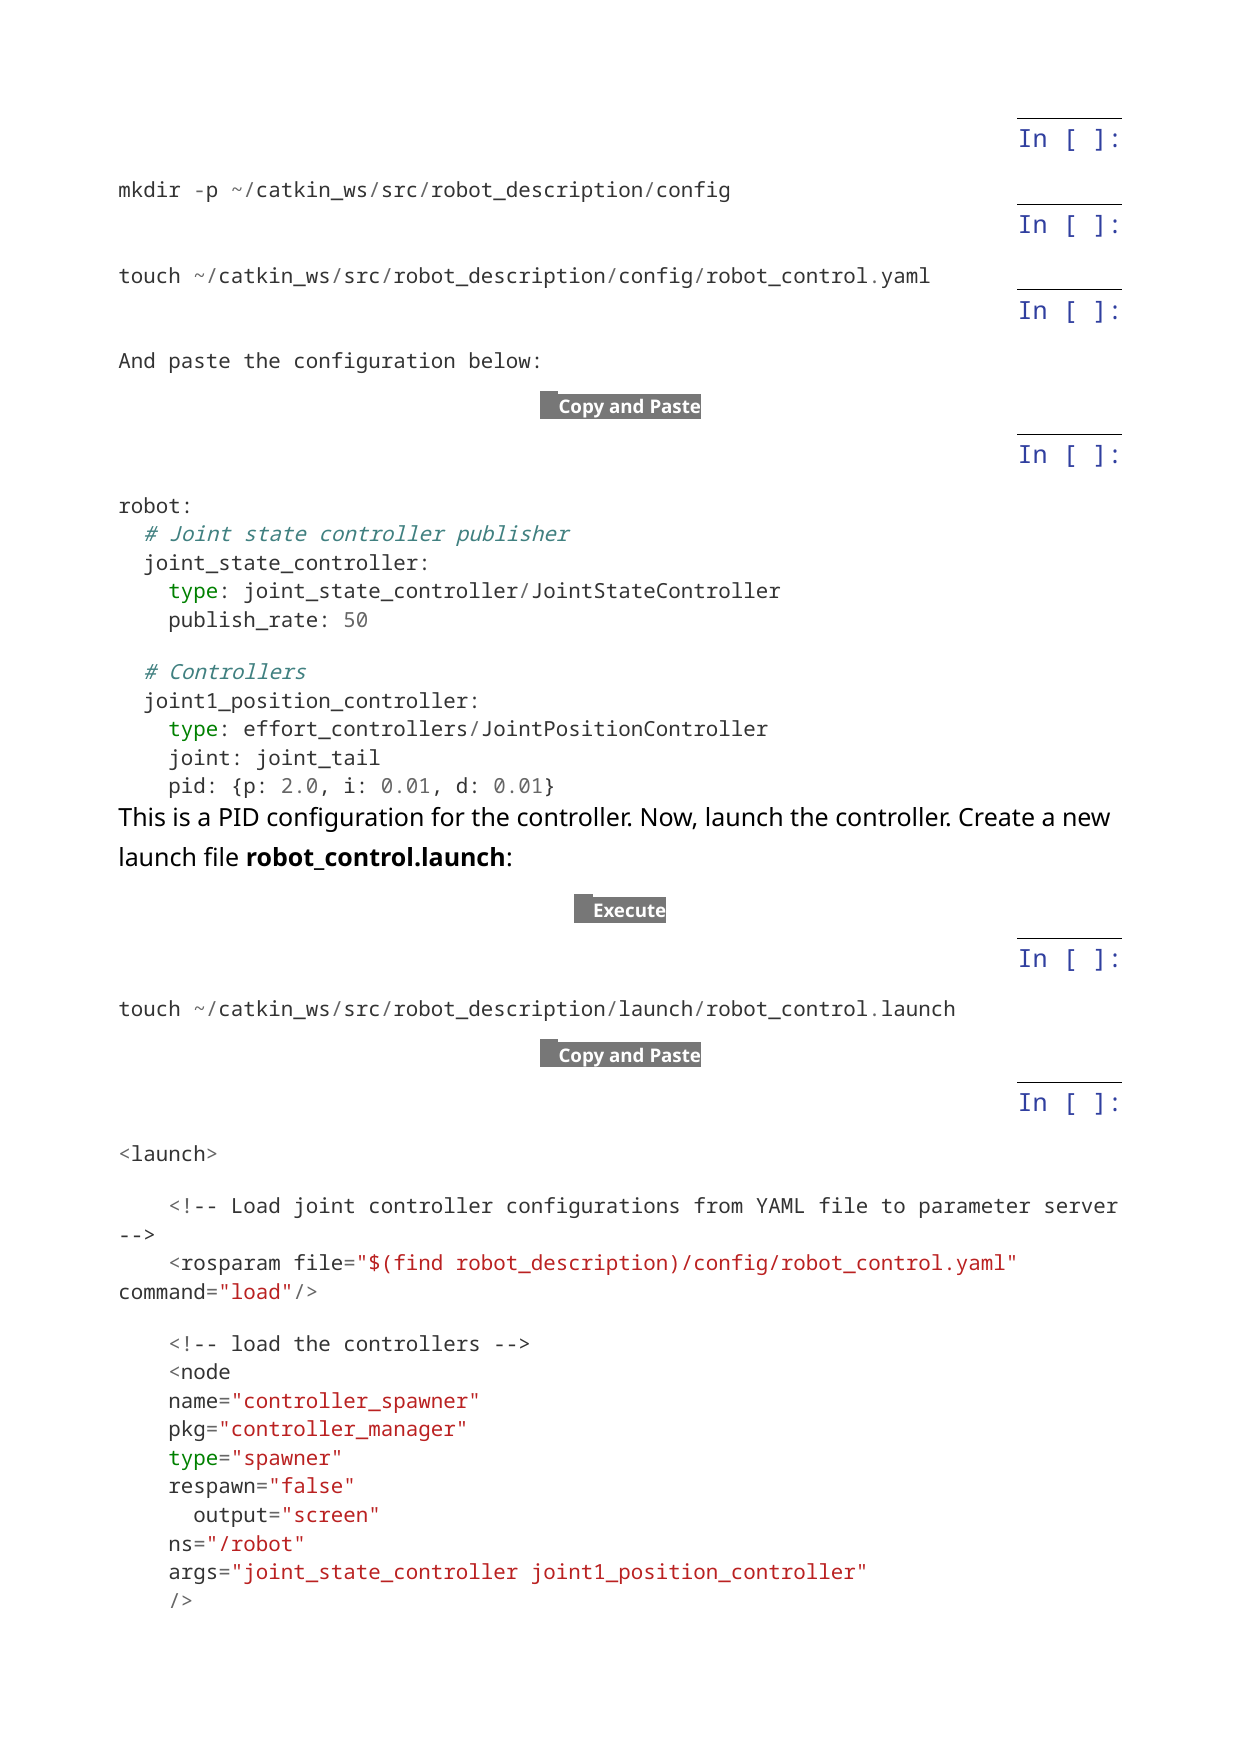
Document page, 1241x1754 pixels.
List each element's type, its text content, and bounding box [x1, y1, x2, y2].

text <node [118, 1357, 1122, 1386]
text pid: {p: 2.0, i: 0.01, d: 0.01} [118, 772, 1122, 800]
text type="spawner" [118, 1443, 1122, 1472]
text robot: [118, 491, 1122, 519]
text type: effort_controllers/JointPositionController [118, 714, 1122, 743]
text <!-- Load joint controller configurations from YAML file to parameter server --> [118, 1191, 1122, 1248]
text In [ ]: [118, 1082, 1122, 1119]
text output="screen" [118, 1500, 1122, 1529]
text joint: joint_tail [118, 743, 1122, 772]
text Copy and Paste [118, 391, 1122, 419]
text # Joint state controller publisher [118, 519, 1122, 548]
text respawn="false" [118, 1472, 1122, 1500]
text In [ ]: [118, 289, 1122, 326]
text touch ~/catkin_ws/src/robot_description/config/robot_control.yaml [118, 261, 1122, 289]
text pkg="controller_manager" [118, 1414, 1122, 1443]
text Copy and Paste [118, 1039, 1122, 1067]
text name="controller_spawner" [118, 1386, 1122, 1414]
text /> [118, 1586, 1122, 1614]
text <rosparam file="$(find robot_description)/config/robot_control.yaml" command="load"/> [118, 1248, 1122, 1305]
text In [ ]: [118, 118, 1122, 155]
text And paste the configuration below: [118, 347, 1122, 375]
text In [ ]: [118, 204, 1122, 241]
text <launch> [118, 1139, 1122, 1168]
text This is a PID configuration for the controller. Now, launch the controller. Create a new launch file robot_control.launch: [118, 800, 1122, 873]
text publish_rate: 50 [118, 605, 1122, 634]
text type: joint_state_controller/JointStateController [118, 577, 1122, 605]
text joint1_position_controller: [118, 686, 1122, 714]
text mkdir -p ~/catkin_ws/src/robot_description/config [118, 175, 1122, 204]
text Execute [118, 894, 1122, 923]
text args="joint_state_controller joint1_position_controller" [118, 1557, 1122, 1586]
text touch ~/catkin_ws/src/robot_description/launch/robot_control.launch [118, 994, 1122, 1023]
text joint_state_controller: [118, 548, 1122, 577]
text ns="/robot" [118, 1529, 1122, 1557]
text # Controllers [118, 657, 1122, 686]
text In [ ]: [118, 434, 1122, 471]
text In [ ]: [118, 937, 1122, 974]
text <!-- load the controllers --> [118, 1329, 1122, 1357]
